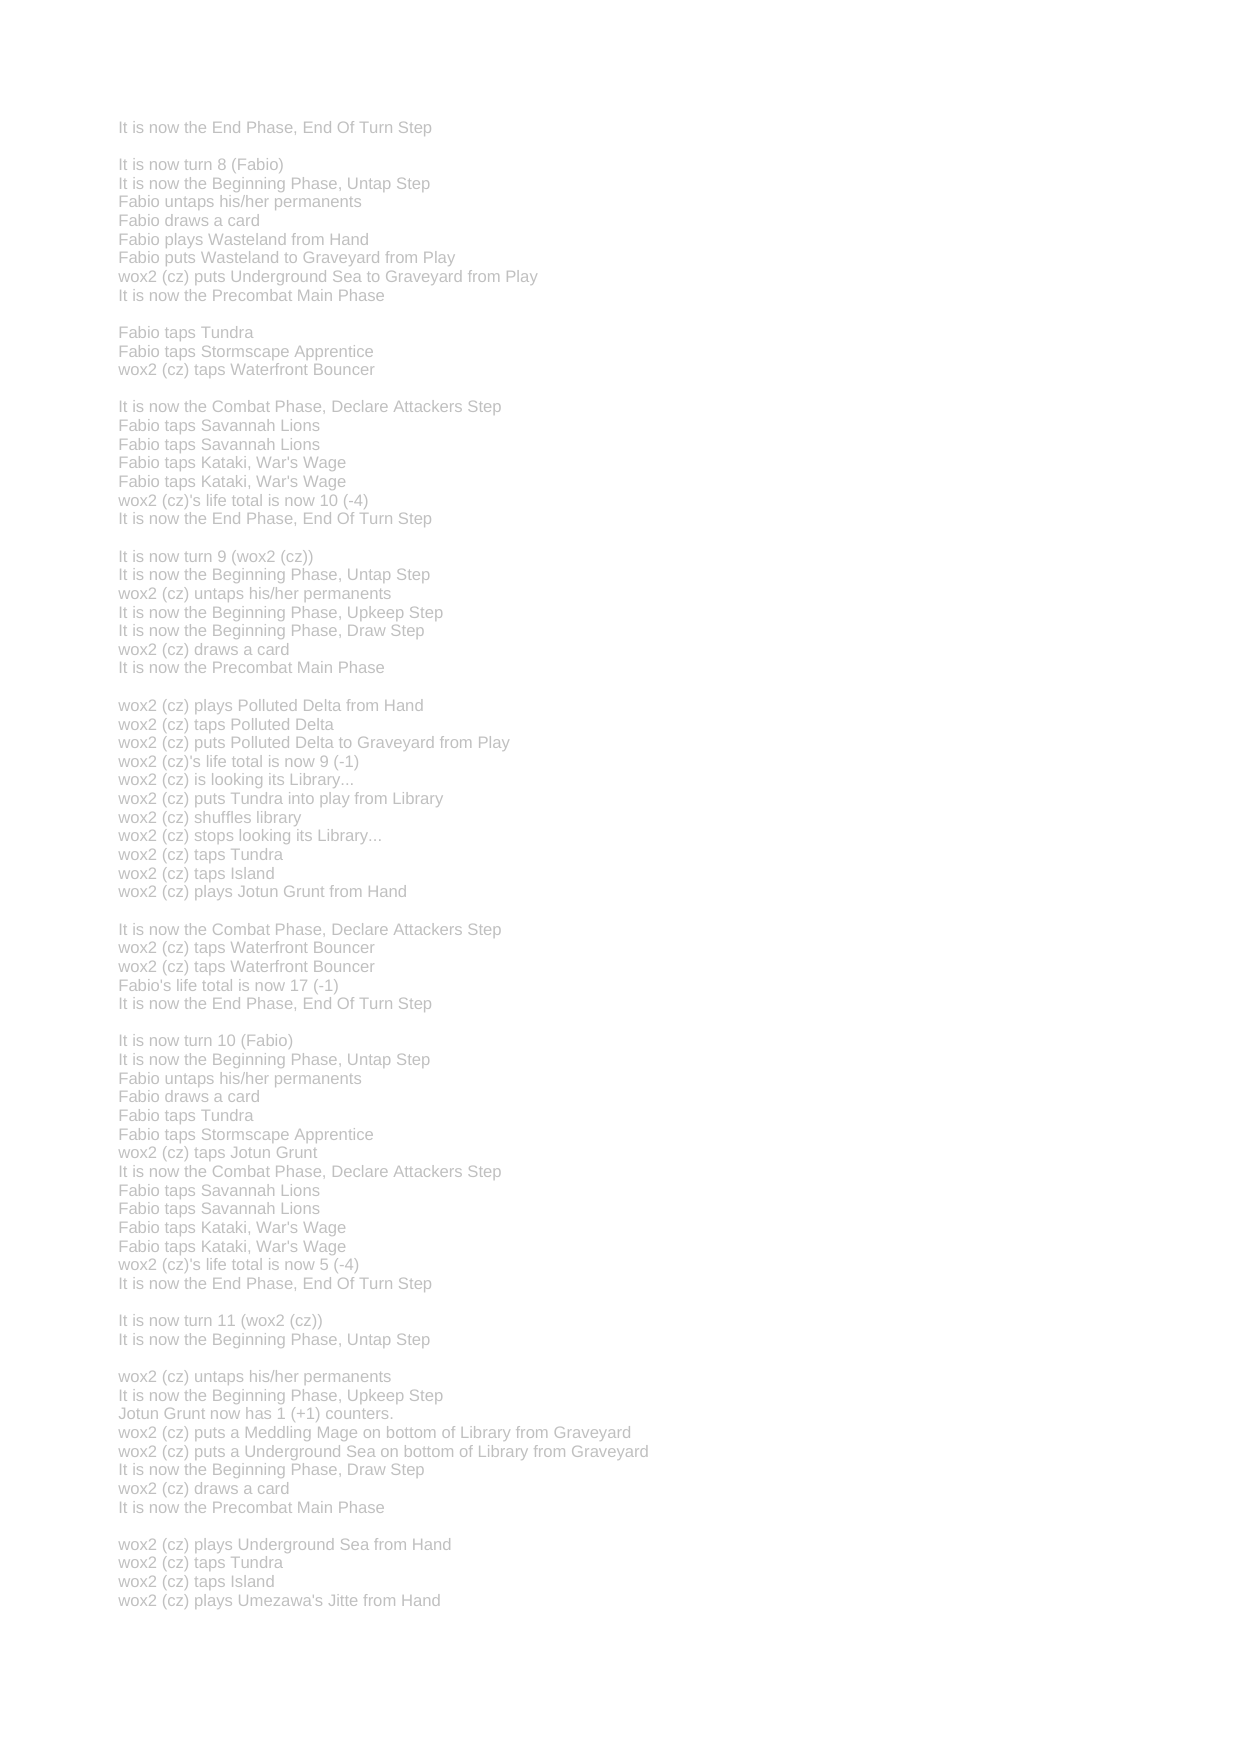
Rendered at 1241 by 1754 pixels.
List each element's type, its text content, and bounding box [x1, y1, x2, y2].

text <Fabio> thinking [118, 304, 1122, 323]
text Fabio taps Kataki, War's Wage [118, 454, 1122, 472]
text Fabio taps Savannah Lions [118, 1181, 1122, 1199]
text wox2 (cz) shuffles library [118, 808, 1122, 827]
text It is now the Combat Phase, Declare Attackers Step [118, 1162, 1122, 1181]
text It is now the End Phase, End Of Turn Step [118, 1274, 1122, 1293]
text It is now the Beginning Phase, Untap Step [118, 1330, 1122, 1349]
text <wox2 (cz)> Ok [118, 379, 1122, 398]
text It is now the Beginning Phase, Untap Step [118, 566, 1122, 584]
text <wox2 (cz)> End my turn [118, 137, 1122, 155]
text wox2 (cz) taps Waterfront Bouncer [118, 957, 1122, 976]
text <wox2 (cz)> Ok? [118, 1610, 1122, 1628]
text Fabio taps Tundra [118, 323, 1122, 342]
text <Fabio> Go [118, 528, 1122, 547]
text wox2 (cz)'s life total is now 10 (-4) [118, 491, 1122, 510]
text wox2 (cz) puts a Underground Sea on bottom of Library from Graveyard [118, 1442, 1122, 1461]
text Fabio taps Kataki, War's Wage [118, 1237, 1122, 1256]
text It is now the Beginning Phase, Upkeep Step [118, 603, 1122, 622]
text It is now the Beginning Phase, Draw Step [118, 622, 1122, 640]
text wox2 (cz) plays Umezawa's Jitte from Hand [118, 1591, 1122, 1610]
text It is now the Beginning Phase, Untap Step [118, 174, 1122, 193]
text Fabio taps Tundra [118, 1106, 1122, 1125]
text It is now the Precombat Main Phase [118, 1498, 1122, 1517]
text wox2 (cz) plays Polluted Delta from Hand [118, 696, 1122, 715]
text wox2 (cz) taps Waterfront Bouncer [118, 361, 1122, 379]
text It is now the Beginning Phase, Untap Step [118, 1050, 1122, 1069]
text Fabio draws a card [118, 1088, 1122, 1106]
text <wox2 (cz)> Thinking [118, 677, 1122, 696]
text wox2 (cz)'s life total is now 5 (-4) [118, 1256, 1122, 1274]
text It is now turn 10 (Fabio) [118, 1032, 1122, 1050]
text It is now the End Phase, End Of Turn Step [118, 994, 1122, 1013]
text Jotun Grunt now has 1 (+1) counters. [118, 1405, 1122, 1423]
text wox2 (cz) taps Island [118, 864, 1122, 883]
text <Fabio> Go [118, 1349, 1122, 1367]
text wox2 (cz) untaps his/her permanents [118, 1367, 1122, 1386]
text Fabio taps Kataki, War's Wage [118, 1218, 1122, 1237]
text Fabio puts Wasteland to Graveyard from Play [118, 249, 1122, 267]
text wox2 (cz) taps Polluted Delta [118, 715, 1122, 733]
text It is now the End Phase, End Of Turn Step [118, 510, 1122, 528]
text wox2 (cz) draws a card [118, 1479, 1122, 1498]
text It is now turn 9 (wox2 (cz)) [118, 547, 1122, 566]
text wox2 (cz) puts a Meddling Mage on bottom of Library from Graveyard [118, 1423, 1122, 1442]
text wox2 (cz) taps Waterfront Bouncer [118, 938, 1122, 957]
text Fabio taps Stormscape Apprentice [118, 342, 1122, 361]
text It is now the End Phase, End Of Turn Step [118, 118, 1122, 137]
text <wox2 (cz)> Thinking [118, 1517, 1122, 1535]
text It is now the Beginning Phase, Upkeep Step [118, 1386, 1122, 1405]
text wox2 (cz) is looking its Library... [118, 771, 1122, 789]
text It is now the Precombat Main Phase [118, 286, 1122, 304]
text <wox2 (cz)> End your turn? [118, 1293, 1122, 1311]
text Fabio plays Wasteland from Hand [118, 230, 1122, 249]
text It is now the Combat Phase, Declare Attackers Step [118, 398, 1122, 416]
text wox2 (cz) plays Underground Sea from Hand [118, 1535, 1122, 1554]
text wox2 (cz) puts Underground Sea to Graveyard from Play [118, 267, 1122, 286]
text It is now turn 8 (Fabio) [118, 155, 1122, 174]
text It is now turn 11 (wox2 (cz)) [118, 1311, 1122, 1330]
text Fabio untaps his/her permanents [118, 1069, 1122, 1088]
text Fabio taps Savannah Lions [118, 416, 1122, 435]
text Fabio taps Savannah Lions [118, 435, 1122, 454]
text wox2 (cz) draws a card [118, 640, 1122, 659]
text wox2 (cz) stops looking its Library... [118, 827, 1122, 845]
text Fabio taps Savannah Lions [118, 1199, 1122, 1218]
text wox2 (cz) taps Island [118, 1572, 1122, 1591]
text wox2 (cz)'s life total is now 9 (-1) [118, 752, 1122, 771]
text Fabio taps Kataki, War's Wage [118, 472, 1122, 491]
text Fabio untaps his/her permanents [118, 193, 1122, 211]
text wox2 (cz) untaps his/her permanents [118, 584, 1122, 603]
text wox2 (cz) plays Jotun Grunt from Hand [118, 883, 1122, 901]
text <wox2 (cz)> Thinking [118, 901, 1122, 920]
text It is now the Precombat Main Phase [118, 659, 1122, 677]
text wox2 (cz) taps Jotun Grunt [118, 1144, 1122, 1162]
text Fabio draws a card [118, 211, 1122, 230]
text wox2 (cz) taps Tundra [118, 1554, 1122, 1572]
text wox2 (cz) puts Tundra into play from Library [118, 789, 1122, 808]
text Fabio's life total is now 17 (-1) [118, 976, 1122, 994]
text Fabio taps Stormscape Apprentice [118, 1125, 1122, 1144]
text It is now the Combat Phase, Declare Attackers Step [118, 920, 1122, 938]
text It is now the Beginning Phase, Draw Step [118, 1461, 1122, 1479]
text <wox2 (cz)> End my turn [118, 1013, 1122, 1032]
text wox2 (cz) taps Tundra [118, 845, 1122, 864]
text wox2 (cz) puts Polluted Delta to Graveyard from Play [118, 733, 1122, 752]
